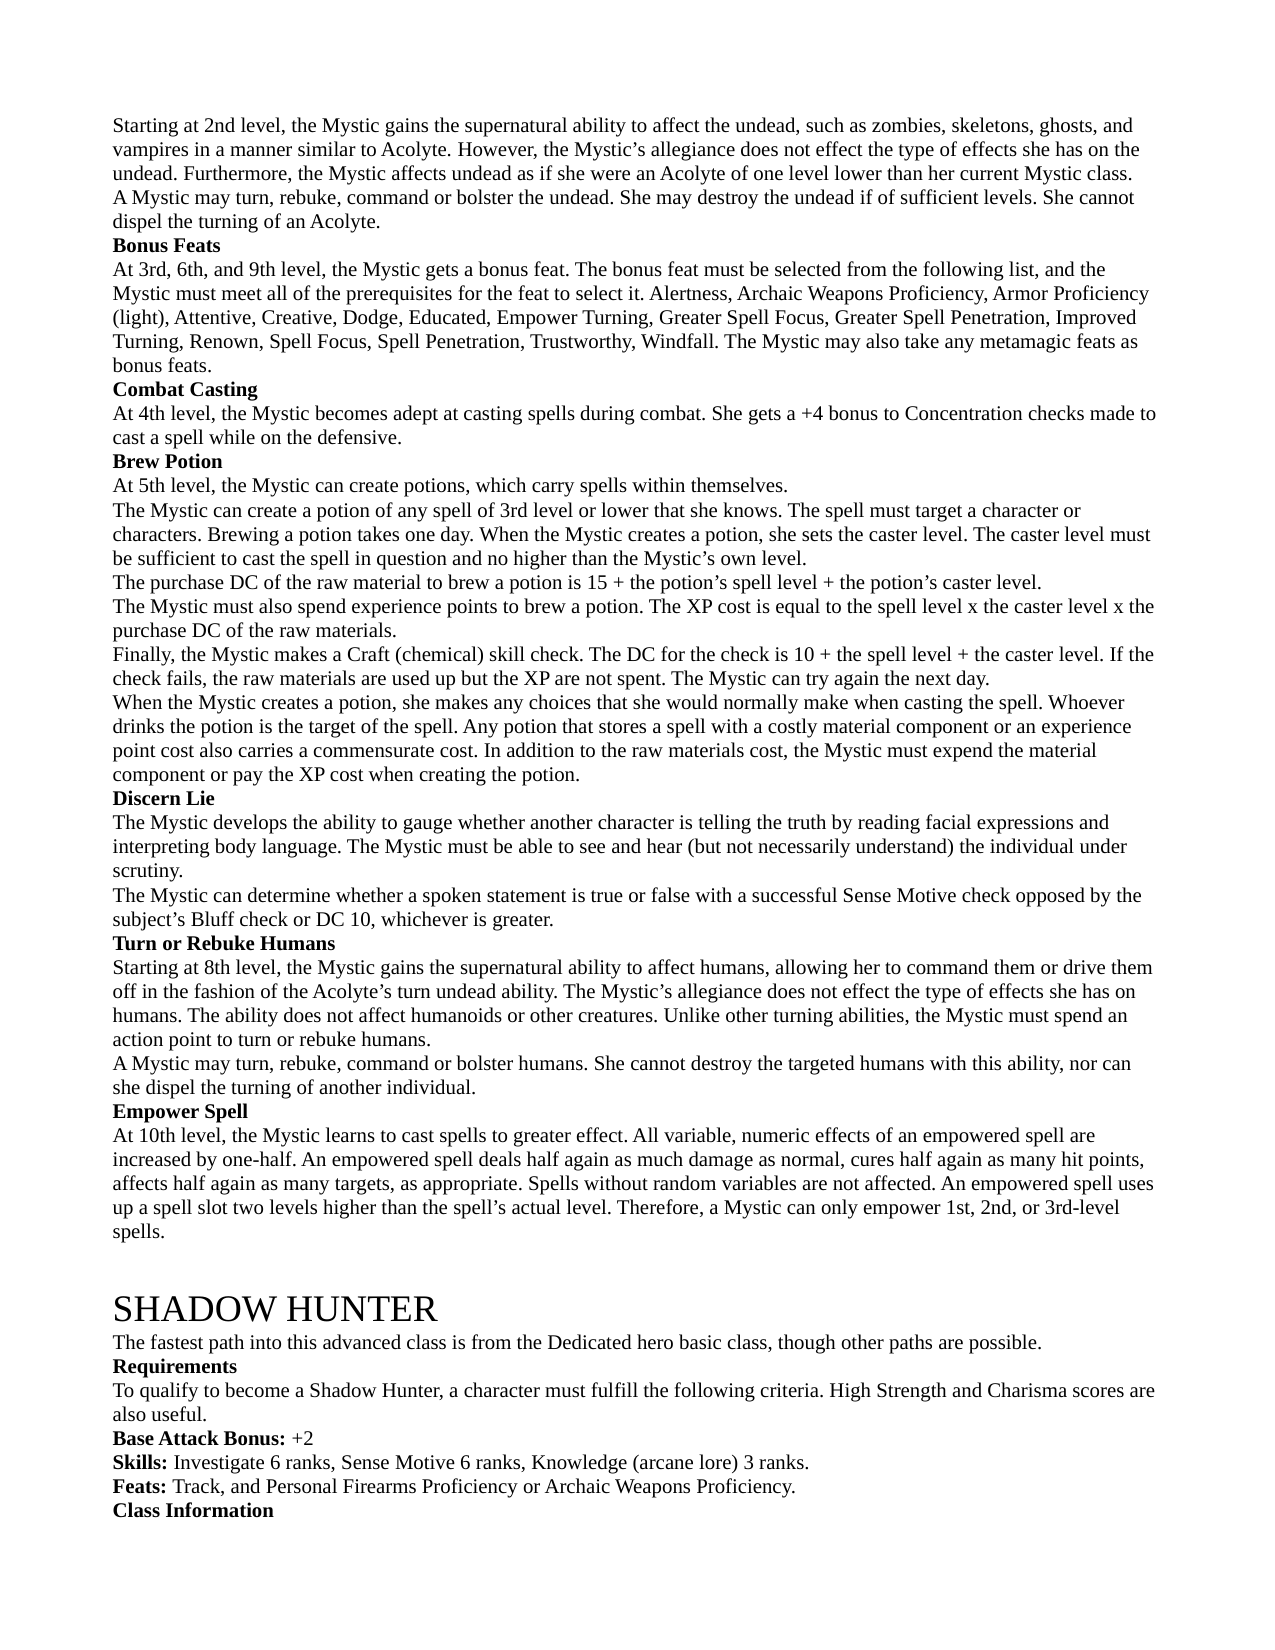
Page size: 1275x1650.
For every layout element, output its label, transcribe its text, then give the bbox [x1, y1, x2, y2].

text Finally, the Mystic makes a Craft (chemical) skill check. The DC for the check is 10 + the spell level + the caster level. If the check fails, the raw materials are used up but the XP are not spent. The Mystic can try again the next day. [112, 642, 1162, 690]
text Skills: Investigate 6 ranks, Sense Motive 6 ranks, Knowledge (arcane lore) 3 ranks. [112, 1450, 1162, 1474]
text Brew Potion [112, 449, 1162, 473]
text Class Information [112, 1498, 1162, 1522]
text The Mystic must also spend experience points to brew a potion. The XP cost is equal to the spell level x the caster level x the purchase DC of the raw materials. [112, 594, 1162, 642]
text The Mystic can determine whether a spoken statement is true or false with a successful Sense Motive check opposed by the subject’s Bluff check or DC 10, whichever is greater. [112, 882, 1162, 931]
text Starting at 2nd level, the Mystic gains the supernatural ability to affect the undead, such as zombies, skeletons, ghosts, and vampires in a manner similar to Acolyte. However, the Mystic’s allegiance does not effect the type of effects she has on the undead. Furthermore, the Mystic affects undead as if she were an Acolyte of one level lower than her current Mystic class. [112, 112, 1162, 185]
text To qualify to become a Shadow Hunter, a character must fulfill the following criteria. High Strength and Charisma scores are also useful. [112, 1378, 1162, 1426]
text Base Attack Bonus: +2 [112, 1426, 1162, 1450]
text At 10th level, the Mystic learns to cast spells to greater effect. All variable, numeric effects of an empowered spell are increased by one-half. An empowered spell deals half again as much damage as normal, cures half again as many hit points, affects half again as many targets, as appropriate. Spells without random variables are not affected. An empowered spell uses up a spell slot two levels higher than the spell’s actual level. Therefore, a Mystic can only empower 1st, 2nd, or 3rd-level spells. [112, 1123, 1162, 1243]
text Turn or Rebuke Humans [112, 931, 1162, 955]
text Requirements [112, 1354, 1162, 1378]
text A Mystic may turn, rebuke, command or bolster humans. She cannot destroy the targeted humans with this ability, nor can she dispel the turning of another individual. [112, 1051, 1162, 1099]
text Discern Lie [112, 786, 1162, 810]
text The fastest path into this advanced class is from the Dedicated hero basic class, though other paths are possible. [112, 1330, 1162, 1354]
text Empower Spell [112, 1099, 1162, 1123]
text The Mystic can create a potion of any spell of 3rd level or lower that she knows. The spell must target a character or characters. Brewing a potion takes one day. When the Mystic creates a potion, she sets the caster level. The caster level must be sufficient to cast the spell in question and no higher than the Mystic’s own level. [112, 497, 1162, 570]
text At 4th level, the Mystic becomes adept at casting spells during combat. She gets a +4 bonus to Concentration checks made to cast a spell while on the defensive. [112, 401, 1162, 449]
text The purchase DC of the raw material to brew a potion is 15 + the potion’s spell level + the potion’s caster level. [112, 570, 1162, 594]
text Feats: Track, and Personal Firearms Proficiency or Archaic Weapons Proficiency. [112, 1474, 1162, 1498]
text Starting at 8th level, the Mystic gains the supernatural ability to affect humans, allowing her to command them or drive them off in the fashion of the Acolyte’s turn undead ability. The Mystic’s allegiance does not effect the type of effects she has on humans. The ability does not affect humanoids or other creatures. Unlike other turning abilities, the Mystic must spend an action point to turn or rebuke humans. [112, 955, 1162, 1051]
text When the Mystic creates a potion, she makes any choices that she would normally make when casting the spell. Whoever drinks the potion is the target of the spell. Any potion that stores a spell with a costly material component or an experience point cost also carries a commensurate cost. In addition to the raw materials cost, the Mystic must expend the material component or pay the XP cost when creating the potion. [112, 690, 1162, 786]
text The Mystic develops the ability to gauge whether another character is telling the truth by reading facial expressions and interpreting body language. The Mystic must be able to see and hear (but not necessarily understand) the individual under scrutiny. [112, 810, 1162, 882]
text At 3rd, 6th, and 9th level, the Mystic gets a bonus feat. The bonus feat must be selected from the following list, and the Mystic must meet all of the prerequisites for the feat to select it. Alertness, Archaic Weapons Proficiency, Armor Proficiency (light), Attentive, Creative, Dodge, Educated, Empower Turning, Greater Spell Focus, Greater Spell Penetration, Improved Turning, Renown, Spell Focus, Spell Penetration, Trustworthy, Windfall. The Mystic may also take any metamagic feats as bonus feats. [112, 257, 1162, 377]
text A Mystic may turn, rebuke, command or bolster the undead. She may destroy the undead if of sufficient levels. She cannot dispel the turning of an Acolyte. [112, 185, 1162, 233]
text Bonus Feats [112, 233, 1162, 257]
text At 5th level, the Mystic can create potions, which carry spells within themselves. [112, 473, 1162, 497]
text Combat Casting [112, 377, 1162, 401]
subtitle SHADOW HUNTER [112, 1287, 1162, 1330]
